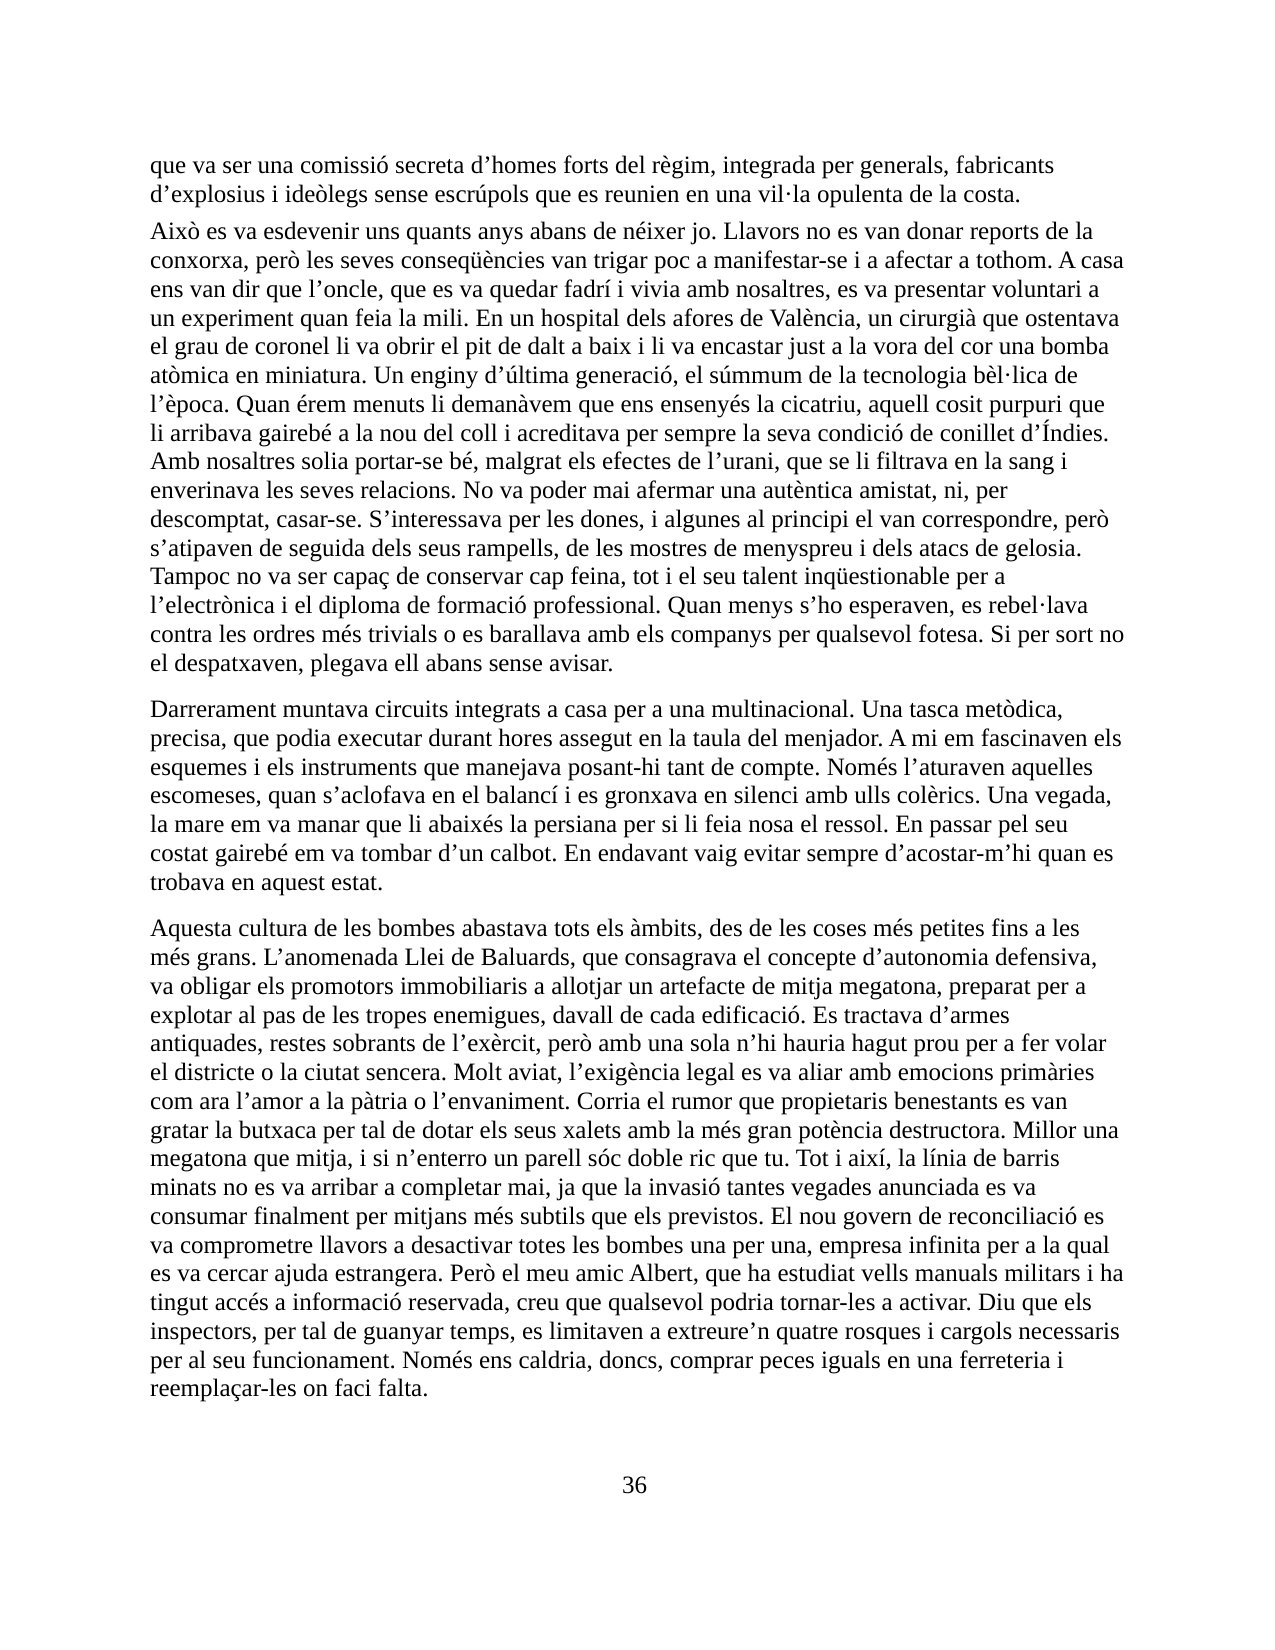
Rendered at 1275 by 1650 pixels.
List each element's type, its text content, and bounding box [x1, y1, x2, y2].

text Aquesta cultura de les bombes abastava tots els àmbits, des de les coses més petites fins a les més grans. L’anomenada Llei de Baluards, que consagrava el concepte d’autonomia defensiva, va obligar els promotors immobiliaris a allotjar un artefacte de mitja megatona, preparat per a explotar al pas de les tropes enemigues, davall de cada edificació. Es tractava d’armes antiquades, restes sobrants de l’exèrcit, però amb una sola n’hi hauria hagut prou per a fer volar el districte o la ciutat sencera. Molt aviat, l’exigència legal es va aliar amb emocions primàries com ara l’amor a la pàtria o l’envaniment. Corria el rumor que propietaris benestants es van gratar la butxaca per tal de dotar els seus xalets amb la més gran potència destructora. Millor una megatona que mitja, i si n’enterro un parell sóc doble ric que tu. Tot i així, la línia de barris minats no es va arribar a completar mai, ja que la invasió tantes vegades anunciada es va consumar finalment per mitjans més subtils que els previstos. El nou govern de reconciliació es va comprometre llavors a desactivar totes les bombes una per una, empresa infinita per a la qual es va cercar ajuda estrangera. Però el meu amic Albert, que ha estudiat vells manuals militars i ha tingut accés a informació reservada, creu que qualsevol podria tornar-les a activar. Diu que els inspectors, per tal de guanyar temps, es limitaven a extreure’n quatre rosques i cargols necessaris per al seu funcionament. Només ens caldria, doncs, comprar peces iguals en una ferreteria i reemplaçar-les on faci falta. [150, 913, 1125, 1402]
text Darrerament muntava circuits integrats a casa per a una multinacional. Una tasca metòdica, precisa, que podia executar durant hores assegut en la taula del menjador. A mi em fascinaven els esquemes i els instruments que manejava posant-hi tant de compte. Només l’aturaven aquelles escomeses, quan s’aclofava en el balancí i es gronxava en silenci amb ulls colèrics. Una vegada, la mare em va manar que li abaixés la persiana per si li feia nosa el ressol. En passar pel seu costat gairebé em va tombar d’un calbot. En endavant vaig evitar sempre d’acostar-m’hi quan es trobava en aquest estat. [150, 694, 1125, 896]
text que va ser una comissió secreta d’homes forts del règim, integrada per generals, fabricants d’explosius i ideòlegs sense escrúpols que es reunien en una vil·la opulenta de la costa. [150, 150, 1125, 207]
text Això es va esdevenir uns quants anys abans de néixer jo. Llavors no es van donar reports de la conxorxa, però les seves conseqüències van trigar poc a manifestar-se i a afectar a tothom. A casa ens van dir que l’oncle, que es va quedar fadrí i vivia amb nosaltres, es va presentar voluntari a un experiment quan feia la mili. En un hospital dels afores de València, un cirurgià que ostentava el grau de coronel li va obrir el pit de dalt a baix i li va encastar just a la vora del cor una bomba atòmica en miniatura. Un enginy d’última generació, el súmmum de la tecnologia bèl·lica de l’època. Quan érem menuts li demanàvem que ens ensenyés la cicatriu, aquell cosit purpuri que li arribava gairebé a la nou del coll i acreditava per sempre la seva condició de conillet d’Índies. Amb nosaltres solia portar-se bé, malgrat els efectes de l’urani, que se li filtrava en la sang i enverinava les seves relacions. No va poder mai afermar una autèntica amistat, ni, per descomptat, casar-se. S’interessava per les dones, i algunes al principi el van correspondre, però s’atipaven de seguida dels seus rampells, de les mostres de menyspreu i dels atacs de gelosia. Tampoc no va ser capaç de conservar cap feina, tot i el seu talent inqüestionable per a l’electrònica i el diploma de formació professional. Quan menys s’ho esperaven, es rebel·lava contra les ordres més trivials o es barallava amb els companys per qualsevol fotesa. Si per sort no el despatxaven, plegava ell abans sense avisar. [150, 216, 1125, 676]
